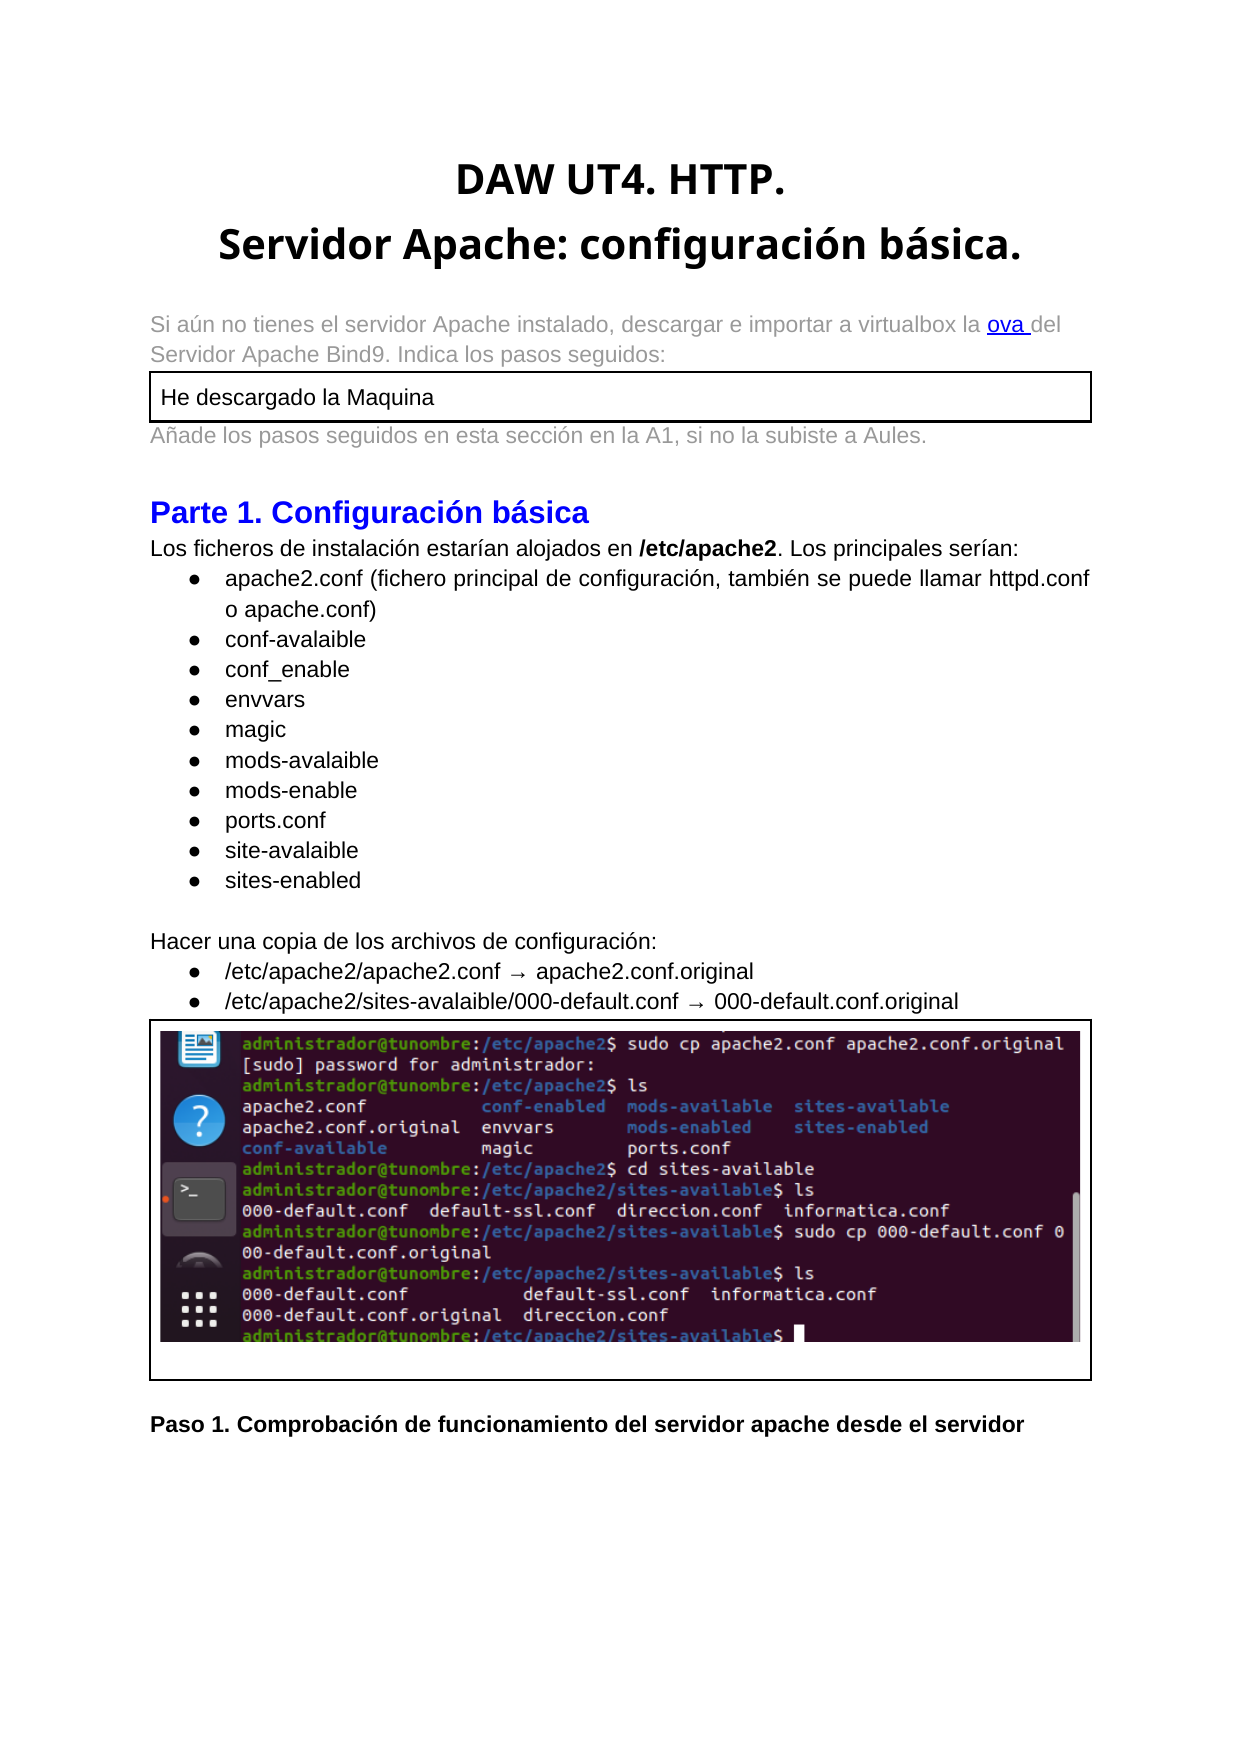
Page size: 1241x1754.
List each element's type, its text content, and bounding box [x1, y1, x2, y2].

text Paso 1. Comprobación de funcionamiento del servidor apache desde el servidor [150, 1411, 1090, 1437]
list envvars [187, 686, 1090, 712]
list /etc/apache2/sites-avalaible/000-default.conf → 000-default.conf.original [187, 988, 1090, 1014]
list site-avalaible [187, 837, 1090, 863]
list magic [187, 716, 1090, 743]
list conf-avalaible [187, 626, 1090, 652]
table_header [151, 1021, 1090, 1378]
text Los ficheros de instalación estarían alojados en /etc/apache2. Los principales serían: [150, 535, 1090, 561]
text Servidor Apache: configuración básica. [150, 215, 1090, 272]
list /etc/apache2/apache2.conf → apache2.conf.original [187, 958, 1090, 984]
list mods-avalaible [187, 747, 1090, 773]
text DAW UT4. HTTP. [150, 150, 1090, 207]
picture [160, 1031, 1080, 1342]
text Añade los pasos seguidos en esta sección en la A1, si no la subiste a Aules. [150, 423, 1090, 449]
list mods-enable [187, 777, 1090, 803]
text Parte 1. Configuración básica [150, 494, 1090, 530]
text Hacer una copia de los archivos de configuración: [150, 928, 1090, 954]
table_header He descargado la Maquina [151, 373, 1090, 420]
text Si aún no tienes el servidor Apache instalado, descargar e importar a virtualbox la ova del Servidor Apache Bind9. Indica los pasos seguidos: [150, 311, 1090, 367]
list conf_enable [187, 656, 1090, 682]
list sites-enabled [187, 867, 1090, 894]
list apache2.conf (fichero principal de configuración, también se puede llamar httpd.conf o apache.conf) [187, 565, 1090, 622]
list ports.conf [187, 807, 1090, 833]
